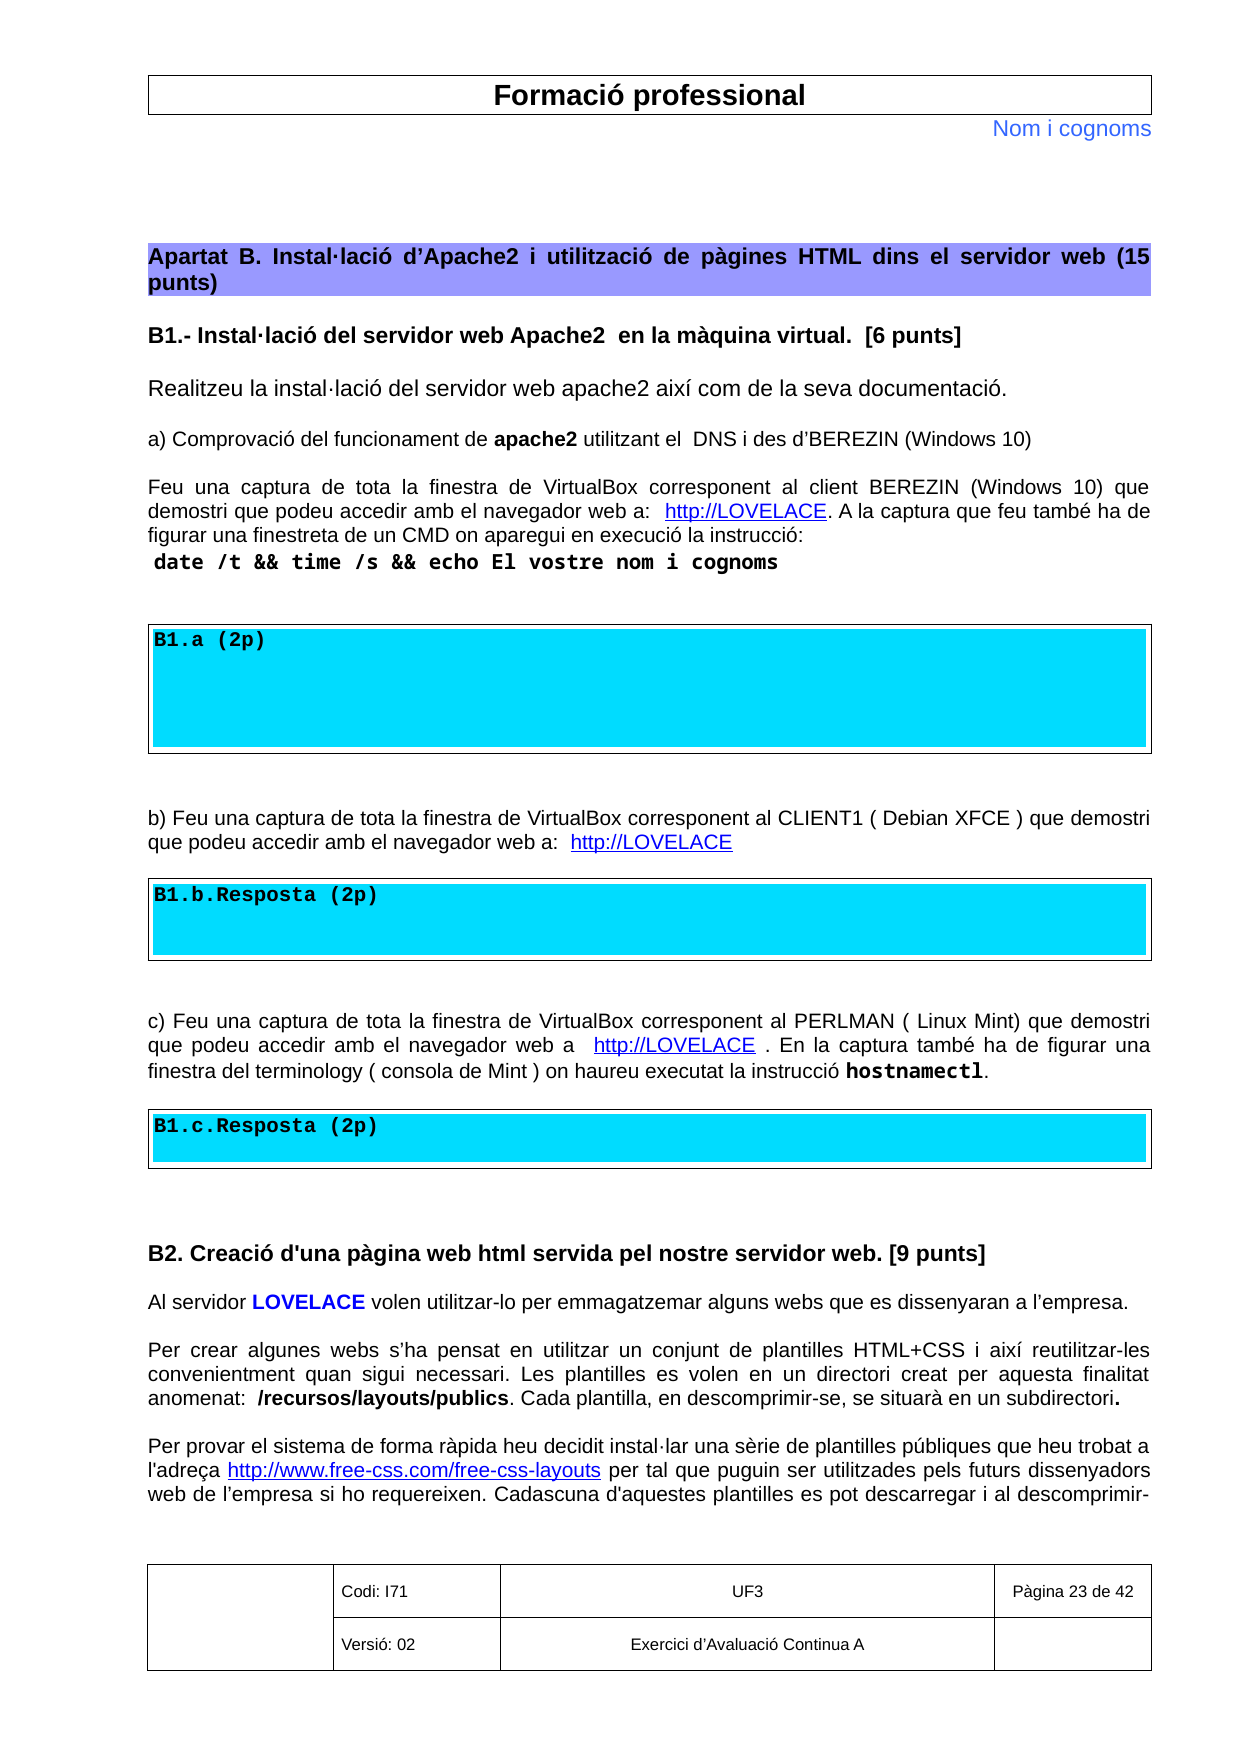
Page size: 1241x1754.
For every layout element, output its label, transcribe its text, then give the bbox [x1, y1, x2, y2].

table_header B1.a (2p) [149, 625, 1151, 753]
text B1.- Instal·lació del servidor web Apache2 en la màquina virtual. [6 punts] [148, 322, 1151, 348]
table_header B1.c.Resposta (2p) [149, 1110, 1151, 1168]
text date /t && time /s && echo El vostre nom i cognoms [148, 547, 1151, 576]
text Realitzeu la instal·lació del servidor web apache2 així com de la seva documentació. [148, 374, 1151, 401]
text a) Comprovació del funcionament de apache2 utilitzant el DNS i des d’BEREZIN (Windows 10) [148, 427, 1151, 451]
text b) Feu una captura de tota la finestra de VirtualBox corresponent al CLIENT1 ( Debian XFCE ) que demostri que podeu accedir amb el navegador web a: http://LOVELACE [148, 806, 1151, 854]
text Per crear algunes webs s’ha pensat en utilitzar un conjunt de plantilles HTML+CSS i així reutilitzar-les convenientment quan sigui necessari. Les plantilles es volen en un directori creat per aquesta finalitat anomenat: /recursos/layouts/publics. Cada plantilla, en descomprimir-se, se situarà en un subdirectori. [148, 1338, 1151, 1410]
text Apartat B. Instal·lació d’Apache2 i utilització de pàgines HTML dins el servidor web (15 punts) [148, 243, 1151, 296]
text B2. Creació d'una pàgina web html servida pel nostre servidor web. [9 punts] [148, 1239, 1151, 1266]
text c) Feu una captura de tota la finestra de VirtualBox corresponent al PERLMAN ( Linux Mint) que demostri que podeu accedir amb el navegador web a http://LOVELACE . En la captura també ha de figurar una finestra del terminology ( consola de Mint ) on haureu executat la instrucció hostnamectl. [148, 1008, 1151, 1085]
text Per provar el sistema de forma ràpida heu decidit instal·lar una sèrie de plantilles públiques que heu trobat a l'adreça http://www.free-css.com/free-css-layouts per tal que puguin ser utilitzades pels futurs dissenyadors web de l’empresa si ho requereixen. Cadascuna d'aquestes plantilles es pot descarregar i al descomprimir- [148, 1434, 1151, 1506]
table_header B1.b.Resposta (2p) [149, 879, 1151, 960]
text Feu una captura de tota la finestra de VirtualBox corresponent al client BEREZIN (Windows 10) que demostri que podeu accedir amb el navegador web a: http://LOVELACE. A la captura que feu també ha de figurar una finestreta de un CMD on aparegui en execució la instrucció: [148, 475, 1151, 547]
text Al servidor LOVELACE volen utilitzar-lo per emmagatzemar alguns webs que es dissenyaran a l’empresa. [148, 1290, 1151, 1314]
